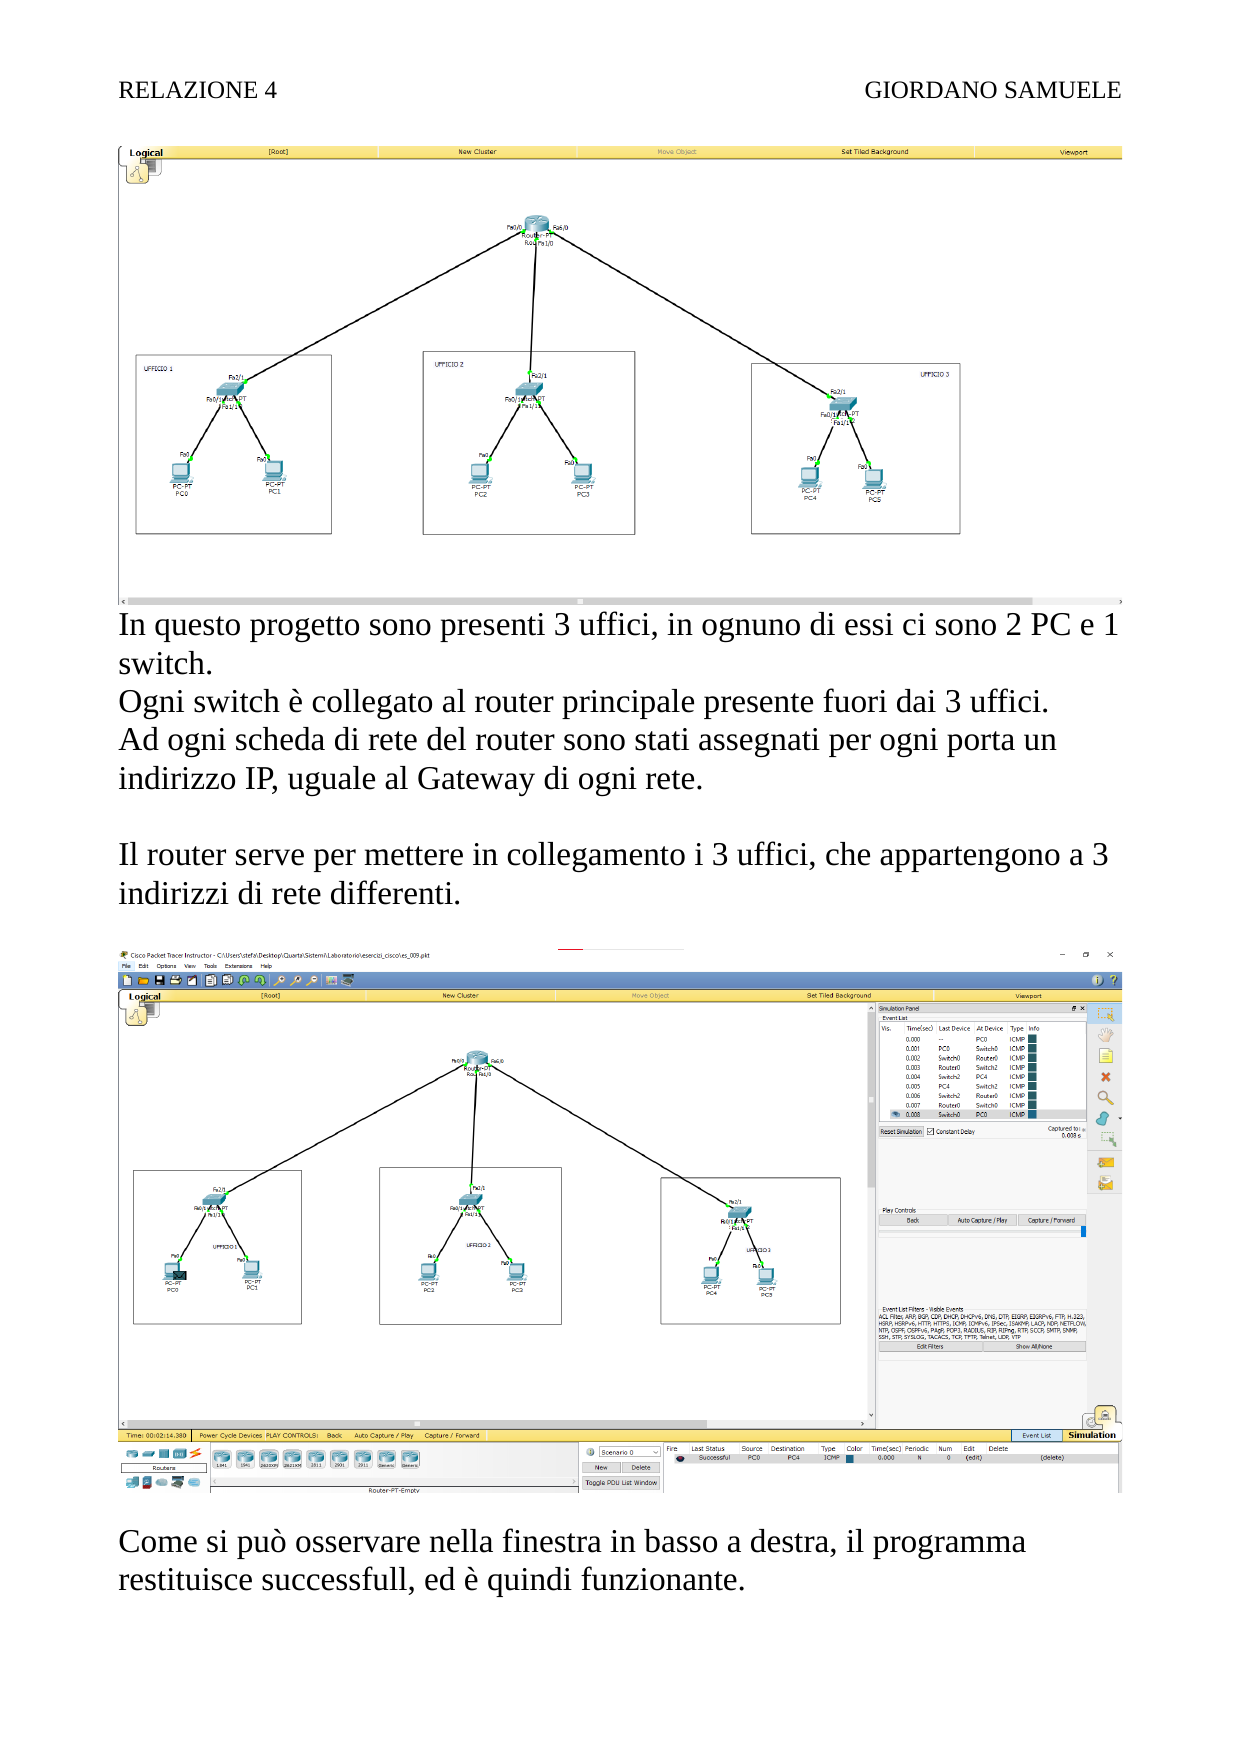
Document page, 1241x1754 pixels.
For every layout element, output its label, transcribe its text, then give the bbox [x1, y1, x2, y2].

text Come si può osservare nella finestra in basso a destra, il programma restituisce successfull, ed è quindi funzionante. [118, 1521, 1122, 1598]
text Il router serve per mettere in collegamento i 3 uffici, che appartengono a 3 indirizzi di rete differenti. [118, 834, 1122, 911]
text In questo progetto sono presenti 3 uffici, in ognuno di essi ci sono 2 PC e 1 switch. [118, 605, 1122, 681]
text Ad ogni scheda di rete del router sono stati assegnati per ogni porta un indirizzo IP, uguale al Gateway di ogni rete. [118, 719, 1122, 796]
text Ogni switch è collegato al router principale presente fuori dai 3 uffici. [118, 681, 1122, 719]
